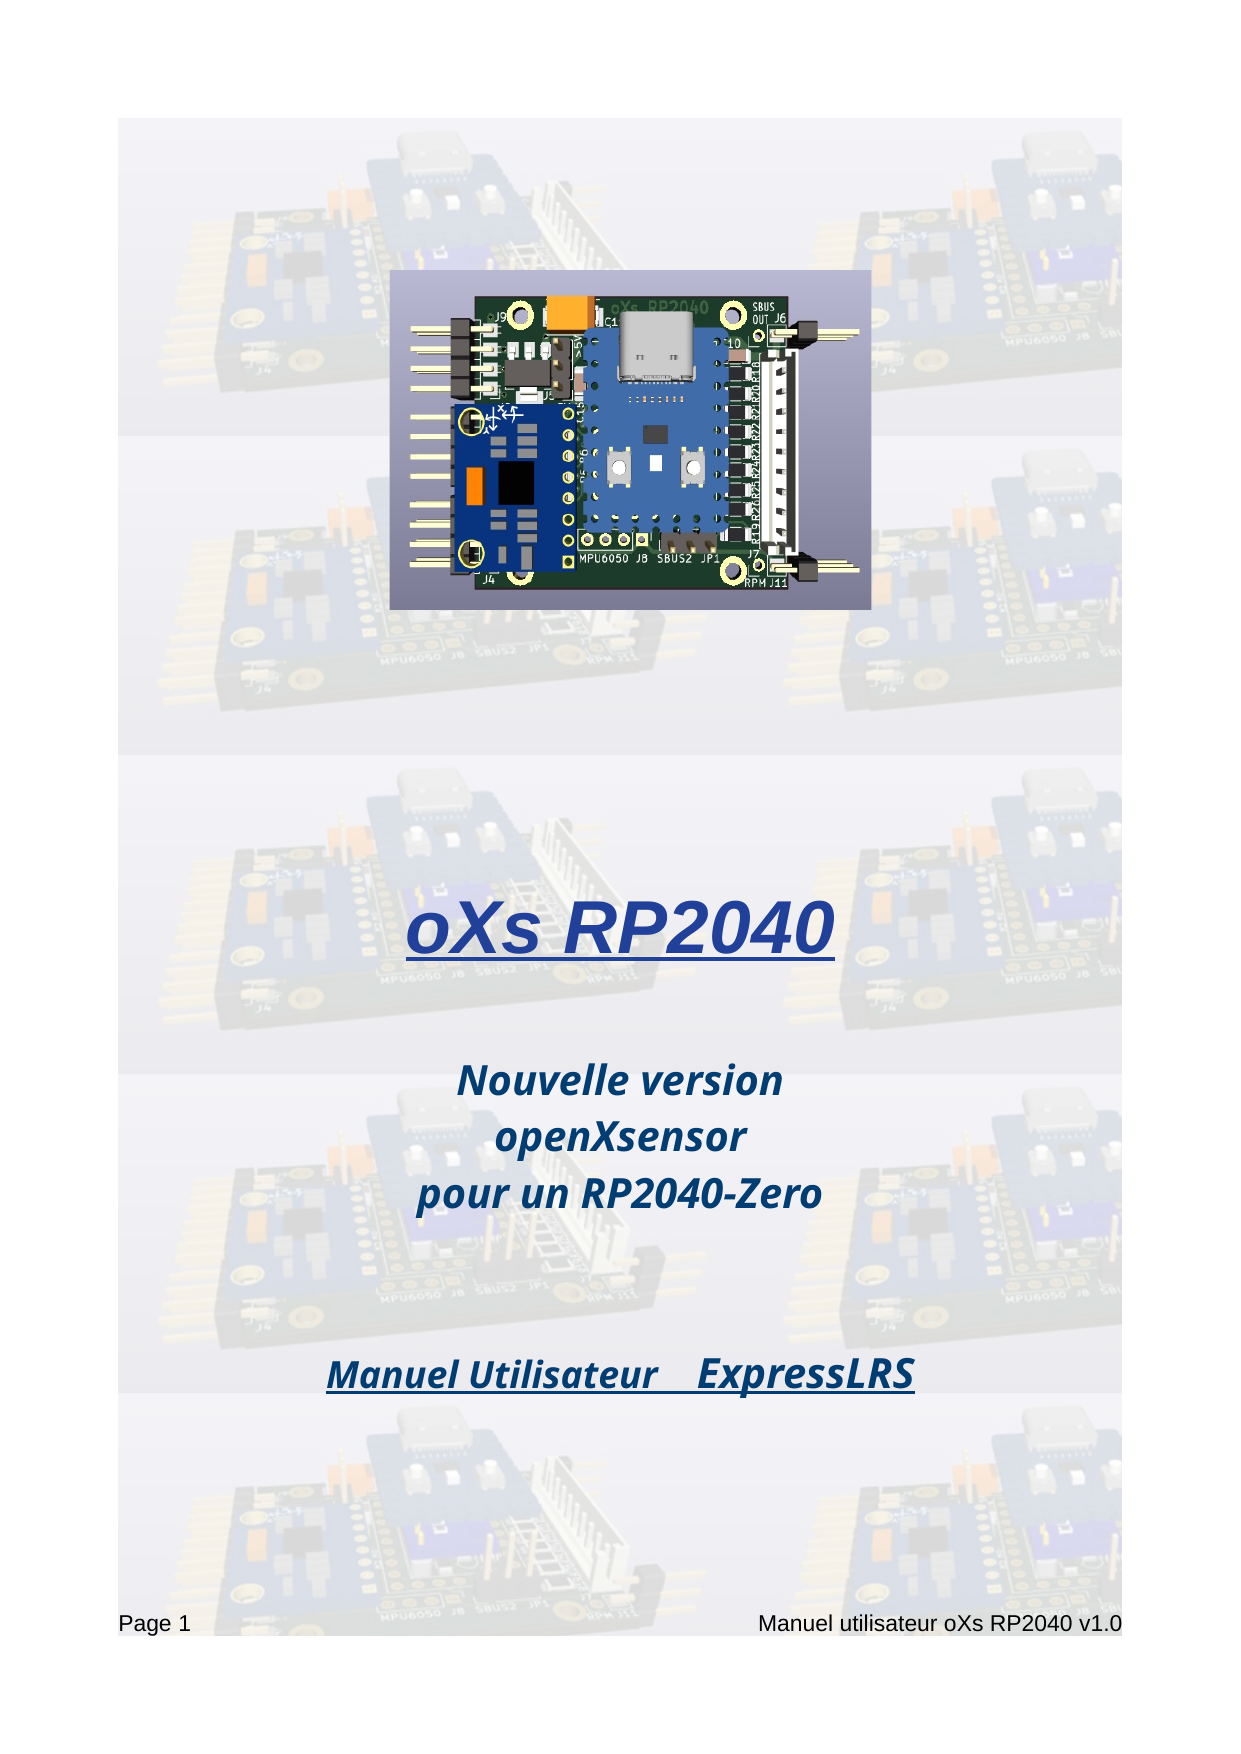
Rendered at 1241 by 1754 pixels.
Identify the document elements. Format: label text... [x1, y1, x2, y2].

subtitle oXs RP2040 [118, 883, 1122, 969]
subtitle Nouvelle version [118, 1050, 1122, 1107]
picture [389, 270, 872, 610]
subtitle pour un RP2040-Zero [118, 1164, 1122, 1221]
subtitle Manuel Utilisateur ExpressLRS [118, 1343, 1122, 1400]
subtitle openXsensor [118, 1107, 1122, 1164]
